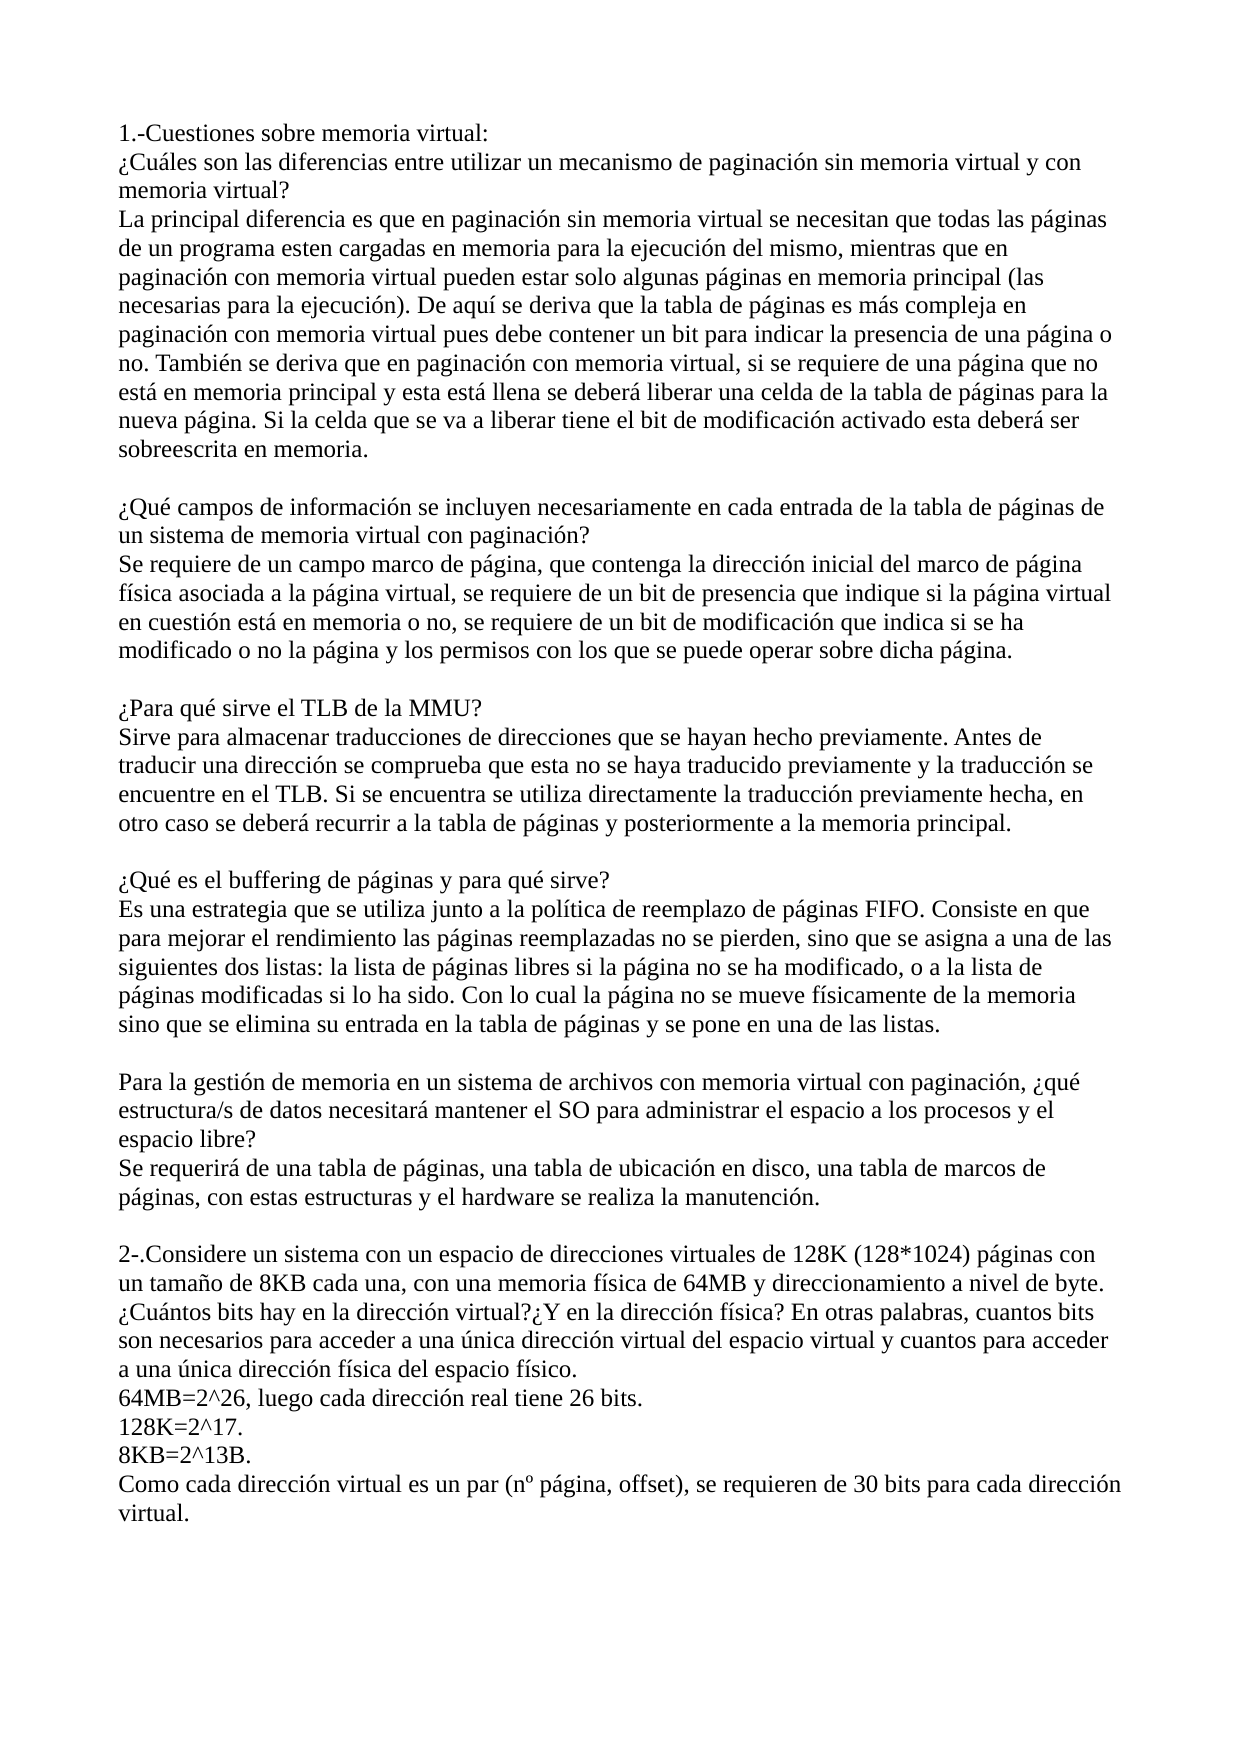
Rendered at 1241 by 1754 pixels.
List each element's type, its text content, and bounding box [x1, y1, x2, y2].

text Para la gestión de memoria en un sistema de archivos con memoria virtual con paginación, ¿qué estructura/s de datos necesitará mantener el SO para administrar el espacio a los procesos y el espacio libre? [118, 1067, 1122, 1153]
text ¿Para qué sirve el TLB de la MMU? [118, 693, 1122, 722]
text 8KB=2^13B. [118, 1441, 1122, 1469]
text 64MB=2^26, luego cada dirección real tiene 26 bits. [118, 1383, 1122, 1412]
text Como cada dirección virtual es un par (nº página, offset), se requieren de 30 bits para cada dirección virtual. [118, 1469, 1122, 1527]
text ¿Cuáles son las diferencias entre utilizar un mecanismo de paginación sin memoria virtual y con memoria virtual? [118, 147, 1122, 204]
text ¿Qué es el buffering de páginas y para qué sirve? [118, 866, 1122, 894]
text La principal diferencia es que en paginación sin memoria virtual se necesitan que todas las páginas de un programa esten cargadas en memoria para la ejecución del mismo, mientras que en paginación con memoria virtual pueden estar solo algunas páginas en memoria principal (las necesarias para la ejecución). De aquí se deriva que la tabla de páginas es más compleja en paginación con memoria virtual pues debe contener un bit para indicar la presencia de una página o no. También se deriva que en paginación con memoria virtual, si se requiere de una página que no está en memoria principal y esta está llena se deberá liberar una celda de la tabla de páginas para la nueva página. Si la celda que se va a liberar tiene el bit de modificación activado esta deberá ser sobreescrita en memoria. [118, 204, 1122, 463]
text Se requerirá de una tabla de páginas, una tabla de ubicación en disco, una tabla de marcos de páginas, con estas estructuras y el hardware se realiza la manutención. [118, 1153, 1122, 1211]
text 128K=2^17. [118, 1412, 1122, 1441]
text ¿Qué campos de información se incluyen necesariamente en cada entrada de la tabla de páginas de un sistema de memoria virtual con paginación? [118, 492, 1122, 549]
text Se requiere de un campo marco de página, que contenga la dirección inicial del marco de página física asociada a la página virtual, se requiere de un bit de presencia que indique si la página virtual en cuestión está en memoria o no, se requiere de un bit de modificación que indica si se ha modificado o no la página y los permisos con los que se puede operar sobre dicha página. [118, 549, 1122, 664]
text 2-.Considere un sistema con un espacio de direcciones virtuales de 128K (128*1024) páginas con un tamaño de 8KB cada una, con una memoria física de 64MB y direccionamiento a nivel de byte. ¿Cuántos bits hay en la dirección virtual?¿Y en la dirección física? En otras palabras, cuantos bits son necesarios para acceder a una única dirección virtual del espacio virtual y cuantos para acceder a una única dirección física del espacio físico. [118, 1239, 1122, 1383]
text Es una estrategia que se utiliza junto a la política de reemplazo de páginas FIFO. Consiste en que para mejorar el rendimiento las páginas reemplazadas no se pierden, sino que se asigna a una de las siguientes dos listas: la lista de páginas libres si la página no se ha modificado, o a la lista de páginas modificadas si lo ha sido. Con lo cual la página no se mueve físicamente de la memoria sino que se elimina su entrada en la tabla de páginas y se pone en una de las listas. [118, 894, 1122, 1038]
text Sirve para almacenar traducciones de direcciones que se hayan hecho previamente. Antes de traducir una dirección se comprueba que esta no se haya traducido previamente y la traducción se encuentre en el TLB. Si se encuentra se utiliza directamente la traducción previamente hecha, en otro caso se deberá recurrir a la tabla de páginas y posteriormente a la memoria principal. [118, 722, 1122, 837]
text 1.-Cuestiones sobre memoria virtual: [118, 118, 1122, 147]
